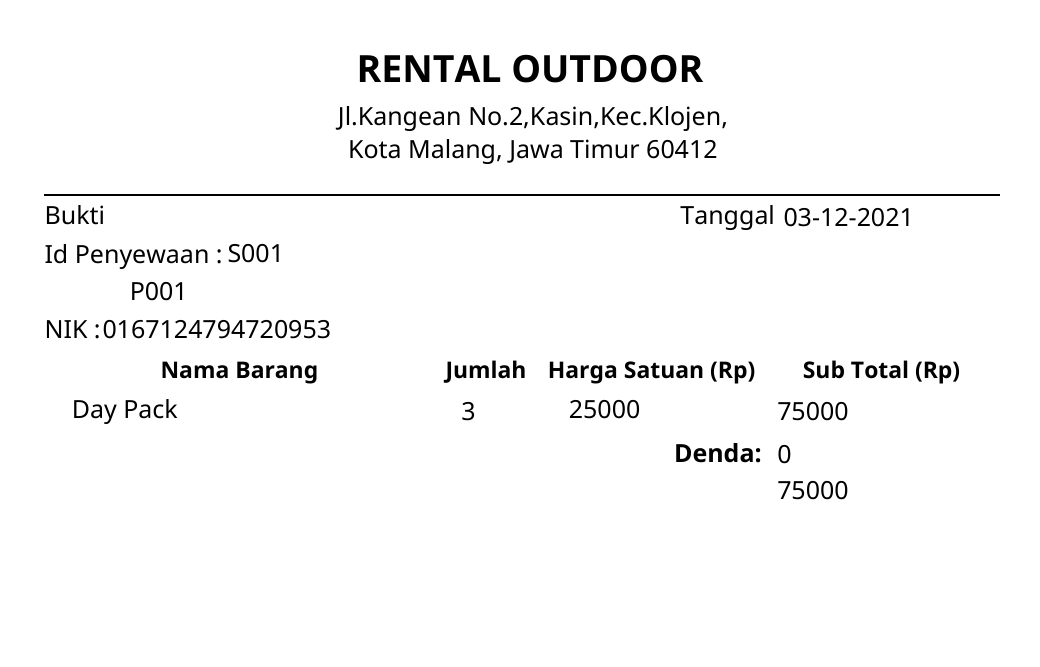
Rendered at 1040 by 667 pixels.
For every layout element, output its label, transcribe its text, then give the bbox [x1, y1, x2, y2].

table_header [1000, 0, 1039, 18]
table_cell [783, 165, 791, 194]
table_header [461, 0, 517, 18]
table_cell [461, 310, 517, 348]
table_cell [102, 271, 129, 309]
table_header [227, 0, 274, 18]
table_cell [102, 165, 129, 194]
table_cell [0, 18, 44, 42]
table_cell [518, 18, 537, 42]
table_cell [1000, 235, 1039, 268]
table_cell [275, 472, 336, 507]
table_cell [569, 472, 680, 507]
table_cell [1000, 42, 1039, 99]
table_header [518, 0, 537, 18]
table_cell P001 [130, 271, 338, 309]
table_cell [540, 271, 569, 309]
table_cell [540, 198, 569, 235]
table_cell [102, 18, 129, 42]
table_header [437, 0, 461, 18]
table_cell [0, 198, 44, 235]
table_cell [791, 132, 988, 165]
table_cell [367, 271, 434, 309]
table_cell [437, 235, 461, 268]
table_cell [0, 42, 44, 99]
table_cell [367, 436, 434, 471]
table_cell [768, 235, 777, 268]
table_cell [227, 18, 274, 42]
table_cell [437, 310, 461, 348]
table_cell [275, 42, 336, 99]
table_cell [777, 18, 783, 42]
table_cell [777, 310, 783, 348]
table_cell [72, 165, 102, 194]
table_cell [461, 165, 517, 194]
table_cell [1000, 310, 1039, 348]
table_cell [777, 165, 783, 194]
table_cell [461, 235, 517, 268]
table_cell [72, 42, 102, 99]
table_cell [768, 271, 777, 309]
table_cell [721, 271, 746, 309]
table_cell 3 [461, 391, 517, 430]
table_cell [746, 165, 766, 194]
table_cell [0, 310, 44, 348]
table_cell 75000 [777, 472, 988, 507]
table_cell [367, 18, 434, 42]
table_cell [338, 198, 367, 235]
table_cell [1000, 393, 1039, 427]
table_cell [133, 132, 227, 165]
table_header [72, 0, 102, 18]
table_cell [227, 430, 274, 436]
table_cell Tanggal : [680, 198, 783, 235]
table_cell [338, 18, 367, 42]
table_cell 0 [777, 436, 988, 471]
table_cell [783, 42, 791, 99]
table_cell [518, 393, 537, 427]
table_cell [569, 310, 680, 348]
table_header [746, 0, 766, 18]
table_cell [437, 165, 461, 194]
table_cell [227, 472, 274, 507]
table_header [540, 0, 569, 18]
table_cell [518, 271, 537, 309]
table_cell [569, 18, 680, 42]
table_cell NIK : [44, 310, 102, 348]
table_cell [768, 430, 777, 436]
table_cell [44, 132, 72, 165]
table_cell [540, 472, 569, 507]
table_cell [721, 235, 746, 268]
table_cell [437, 393, 461, 427]
table_cell [275, 18, 336, 42]
table_cell Denda: [540, 436, 768, 472]
table_cell [72, 99, 102, 132]
table_header [44, 0, 72, 18]
table_cell [746, 18, 766, 42]
table_cell [1000, 132, 1039, 165]
table_cell [338, 271, 367, 309]
table_cell [102, 132, 129, 165]
table_header [102, 0, 129, 18]
table_cell [791, 430, 988, 436]
table_cell [746, 235, 766, 268]
table_cell [227, 165, 274, 194]
table_cell [680, 310, 721, 348]
table_header [569, 0, 680, 18]
table_cell [338, 430, 367, 436]
table_cell [1000, 198, 1039, 235]
table_cell [275, 165, 336, 194]
table_cell [518, 165, 537, 194]
table_cell [783, 18, 791, 42]
table_cell [518, 235, 537, 268]
table_cell [72, 472, 102, 507]
table_cell [44, 430, 72, 436]
table_cell [72, 436, 102, 471]
table_cell [0, 436, 44, 471]
table_cell [133, 99, 227, 132]
table_cell [461, 18, 517, 42]
table_cell [1000, 99, 1039, 132]
table_cell [0, 351, 44, 388]
table_cell [102, 42, 129, 99]
table_cell Jumlah [434, 351, 537, 388]
table_cell 0167124794720953 [102, 309, 367, 348]
table_cell [518, 436, 537, 471]
table_cell [0, 393, 44, 427]
table_cell [275, 430, 336, 436]
table_cell Id Penyewaan : [44, 235, 227, 271]
table_cell [791, 18, 988, 42]
table_cell [777, 235, 783, 268]
table_cell [777, 271, 783, 309]
table_cell [133, 18, 227, 42]
table_header [338, 0, 367, 18]
table_cell [988, 310, 994, 348]
table_header [367, 0, 434, 18]
table_cell [791, 165, 988, 194]
table_cell [791, 235, 988, 268]
table_cell [437, 436, 461, 471]
table_cell [768, 472, 777, 507]
table_cell [768, 18, 777, 42]
table_cell [367, 165, 434, 194]
table_cell [988, 436, 994, 471]
table_cell Jl.Kangean No.2,Kasin,Kec.Klojen, [275, 99, 791, 132]
table_cell [988, 132, 994, 165]
table_cell S001 [227, 235, 437, 268]
table_cell [768, 393, 777, 427]
table_cell [44, 472, 72, 507]
table_cell [680, 165, 721, 194]
table_cell [1000, 351, 1039, 388]
table_cell [1000, 472, 1039, 507]
table_cell [540, 235, 569, 268]
table_cell [44, 42, 72, 99]
table_cell [569, 430, 680, 436]
table_cell [275, 198, 336, 235]
table_cell [988, 42, 994, 99]
table_cell [1000, 430, 1039, 436]
table_cell [461, 198, 517, 235]
table_cell [783, 235, 791, 268]
table_cell [133, 42, 227, 99]
table_cell [72, 430, 102, 436]
table_cell [0, 472, 44, 507]
table_cell [133, 165, 227, 194]
table_cell [783, 430, 791, 436]
table_cell [461, 472, 517, 507]
table_header [680, 0, 721, 18]
table_cell [72, 132, 102, 165]
table_cell [518, 430, 537, 436]
table_cell [569, 235, 680, 268]
table_header [768, 0, 777, 18]
table_cell [0, 99, 44, 132]
table_cell [680, 472, 721, 507]
table_cell [746, 271, 766, 309]
table_cell [72, 271, 102, 309]
table_cell [437, 430, 461, 436]
table_cell [227, 132, 274, 165]
table_cell [777, 42, 783, 99]
table_cell [338, 436, 367, 471]
table_cell [746, 472, 766, 507]
table_cell [988, 99, 994, 132]
table_cell [227, 436, 274, 471]
table_cell [721, 310, 746, 348]
table_cell [72, 18, 102, 42]
table_cell [1000, 18, 1039, 42]
table_cell [518, 472, 537, 507]
table_cell [988, 393, 994, 427]
table_cell [227, 99, 274, 132]
table_cell Nama Barang [44, 351, 434, 388]
table_cell [367, 472, 434, 507]
table_cell RENTAL OUTDOOR [338, 42, 721, 99]
table_cell [721, 430, 746, 436]
table_cell [721, 42, 746, 99]
table_cell [746, 310, 766, 348]
table_cell [1000, 271, 1039, 309]
table_cell [518, 310, 537, 348]
table_cell [44, 271, 72, 309]
table_cell [540, 165, 569, 194]
table_cell Kota Malang, Jawa Timur 60412 [275, 132, 791, 165]
table_cell [102, 99, 129, 132]
table_cell [680, 235, 721, 268]
table_cell [721, 472, 746, 507]
table_cell [783, 271, 791, 309]
table_cell [338, 393, 367, 427]
table_cell 25000 [569, 391, 746, 427]
table_cell [0, 271, 44, 309]
table_cell [437, 198, 461, 235]
table_cell [0, 165, 44, 195]
table_cell [680, 18, 721, 42]
table_cell [437, 472, 461, 507]
table_cell Harga Satuan (Rp) [537, 351, 766, 388]
table_cell [680, 430, 721, 436]
table_header [783, 0, 791, 18]
table_cell [540, 430, 569, 436]
table_cell [746, 42, 766, 99]
table_cell [338, 165, 367, 194]
table_cell [768, 165, 777, 194]
table_cell [133, 472, 227, 507]
table_cell [746, 393, 766, 427]
table_cell [44, 99, 72, 132]
table_cell [367, 310, 434, 348]
table_cell [988, 165, 994, 194]
table_cell [44, 18, 72, 42]
table_cell [791, 42, 988, 99]
table_header [0, 0, 44, 18]
table_cell [1000, 436, 1039, 471]
table_cell [988, 472, 994, 507]
table_cell [768, 310, 777, 348]
table_cell [461, 436, 517, 471]
table_cell [783, 310, 791, 348]
table_header [777, 0, 783, 18]
table_cell [518, 198, 537, 235]
table_cell Sub Total (Rp) [766, 351, 997, 388]
table_header [791, 0, 988, 18]
table_cell [44, 393, 72, 427]
table_cell [569, 198, 680, 235]
table_cell [791, 310, 988, 348]
table_cell [746, 430, 766, 436]
table_header [133, 0, 227, 18]
table_header [275, 0, 336, 18]
table_cell 75000 [777, 393, 988, 429]
table_cell Day Pack [72, 391, 336, 427]
table_cell [988, 235, 994, 268]
table_cell [44, 436, 72, 471]
table_cell [133, 430, 227, 436]
table_cell [102, 472, 129, 507]
table_cell [0, 430, 44, 436]
table_cell [0, 132, 44, 165]
table_cell [540, 310, 569, 348]
table_cell [44, 165, 72, 194]
table_cell [540, 18, 569, 42]
table_cell [227, 42, 274, 99]
table_cell [367, 430, 434, 436]
table_cell [367, 198, 434, 235]
table_cell [437, 18, 461, 42]
table_cell Bukti Pengembalian [44, 198, 274, 235]
table_header [721, 0, 746, 18]
table_cell [791, 99, 988, 132]
table_cell [768, 42, 777, 99]
table_cell [721, 165, 746, 194]
table_cell [461, 430, 517, 436]
table_cell [0, 235, 44, 268]
table_cell [569, 271, 680, 309]
table_cell [367, 393, 434, 427]
table_cell [338, 472, 367, 507]
table_cell [437, 271, 461, 309]
table_cell [988, 271, 994, 309]
table_cell [768, 436, 777, 471]
table_cell [988, 18, 994, 42]
table_cell [133, 436, 227, 471]
table_cell [680, 271, 721, 309]
table_cell [1000, 165, 1039, 195]
table_cell [791, 271, 988, 309]
table_cell [102, 436, 129, 471]
table_cell 03-12-2021 [783, 198, 994, 235]
table_cell [275, 436, 336, 471]
table_cell [461, 271, 517, 309]
table_cell [540, 393, 569, 427]
table_cell [102, 430, 129, 436]
table_cell [569, 165, 680, 194]
table_header [988, 0, 994, 18]
table_cell [721, 18, 746, 42]
